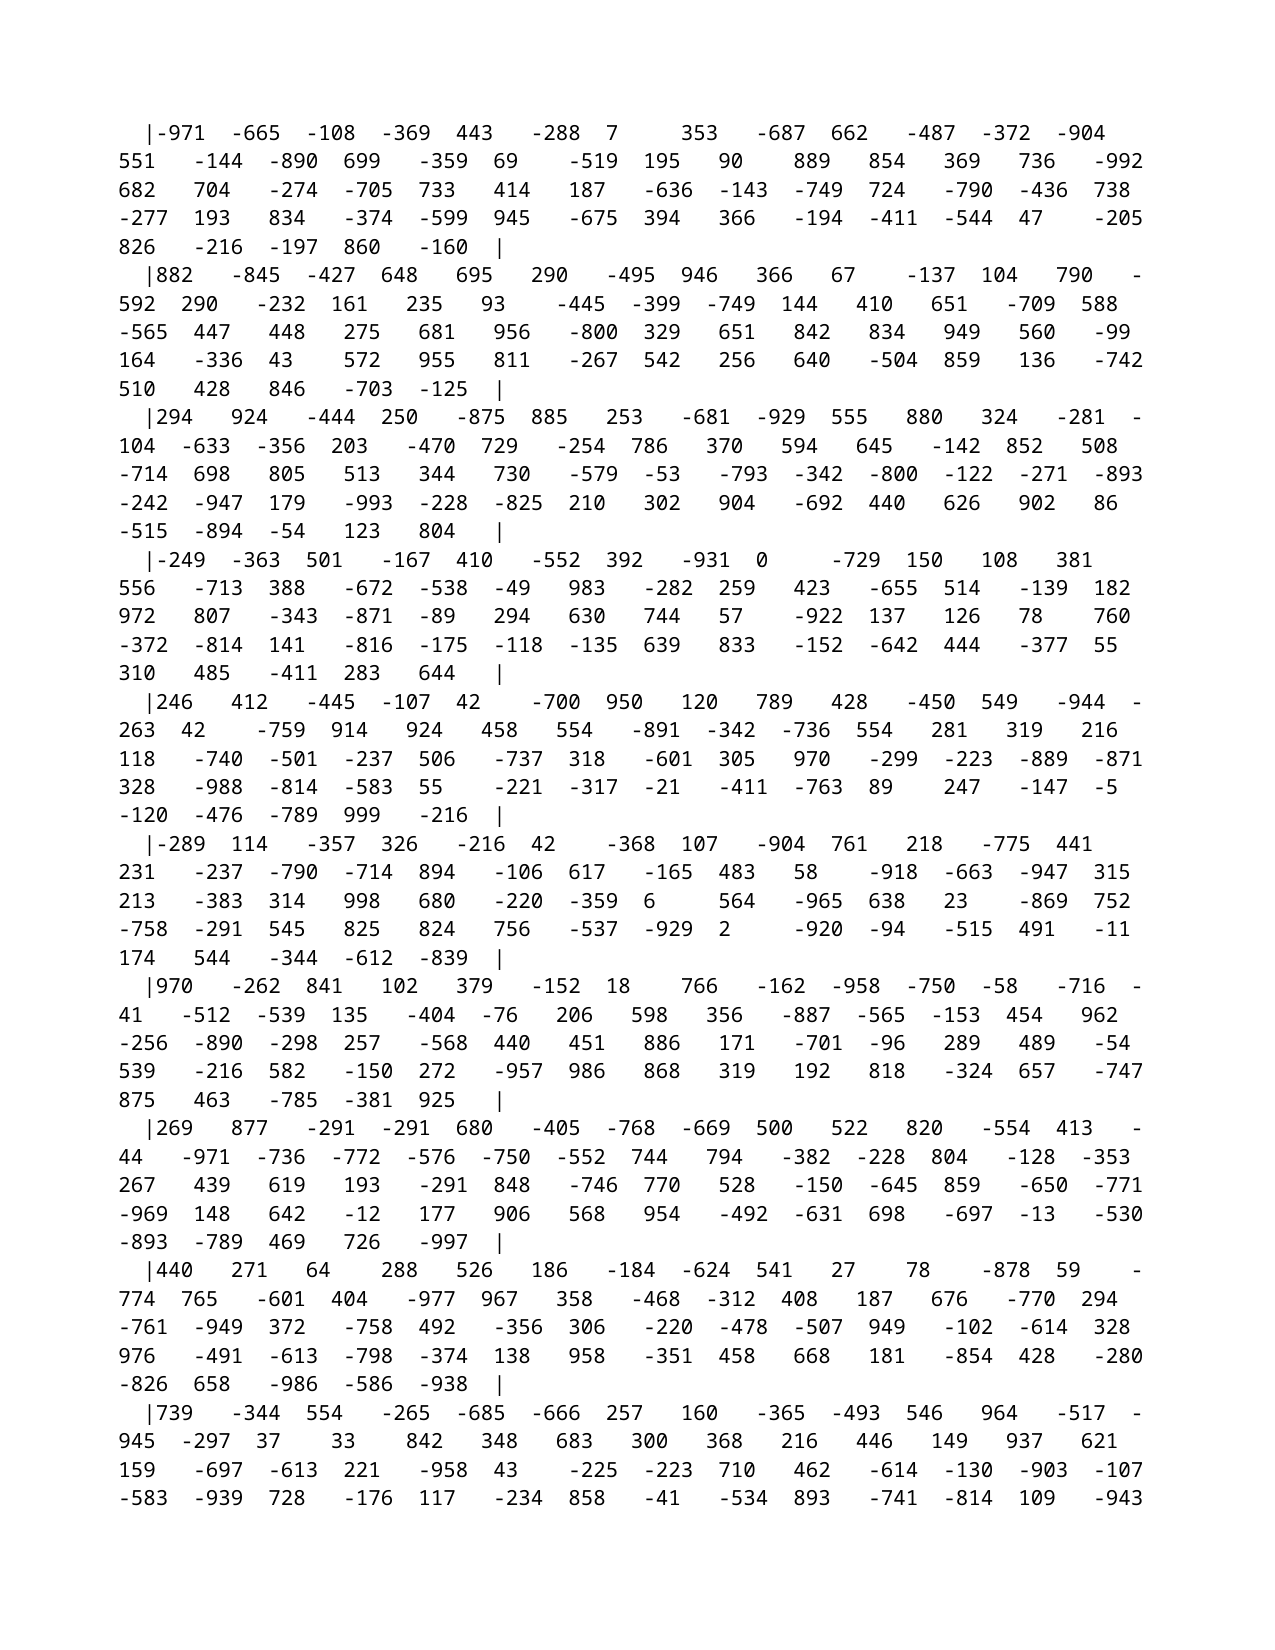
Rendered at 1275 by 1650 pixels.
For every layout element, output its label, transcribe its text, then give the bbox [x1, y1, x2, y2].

text |440 271 64 288 526 186 -184 -624 541 27 78 -878 59 -774 765 -601 404 -977 967 358 -468 -312 408 187 676 -770 294 -761 -949 372 -758 492 -356 306 -220 -478 -507 949 -102 -614 328 976 -491 -613 -798 -374 138 958 -351 458 668 181 -854 428 -280 -826 658 -986 -586 -938 | [118, 1256, 1157, 1398]
text |269 877 -291 -291 680 -405 -768 -669 500 522 820 -554 413 -44 -971 -736 -772 -576 -750 -552 744 794 -382 -228 804 -128 -353 267 439 619 193 -291 848 -746 770 528 -150 -645 859 -650 -771 -969 148 642 -12 177 906 568 954 -492 -631 698 -697 -13 -530 -893 -789 469 726 -997 | [118, 1113, 1157, 1256]
text |246 412 -445 -107 42 -700 950 120 789 428 -450 549 -944 -263 42 -759 914 924 458 554 -891 -342 -736 554 281 319 216 118 -740 -501 -237 506 -737 318 -601 305 970 -299 -223 -889 -871 328 -988 -814 -583 55 -221 -317 -21 -411 -763 89 247 -147 -5 -120 -476 -789 999 -216 | [118, 687, 1157, 829]
text |739 -344 554 -265 -685 -666 257 160 -365 -493 546 964 -517 -945 -297 37 33 842 348 683 300 368 216 446 149 937 621 159 -697 -613 221 -958 43 -225 -223 710 462 -614 -130 -903 -107 -583 -939 728 -176 117 -234 858 -41 -534 893 -741 -814 109 -943 [118, 1398, 1157, 1512]
text |882 -845 -427 648 695 290 -495 946 366 67 -137 104 790 -592 290 -232 161 235 93 -445 -399 -749 144 410 651 -709 588 -565 447 448 275 681 956 -800 329 651 842 834 949 560 -99 164 -336 43 572 955 811 -267 542 256 640 -504 859 136 -742 510 428 846 -703 -125 | [118, 260, 1157, 402]
text |-289 114 -357 326 -216 42 -368 107 -904 761 218 -775 441 231 -237 -790 -714 894 -106 617 -165 483 58 -918 -663 -947 315 213 -383 314 998 680 -220 -359 6 564 -965 638 23 -869 752 -758 -291 545 825 824 756 -537 -929 2 -920 -94 -515 491 -11 174 544 -344 -612 -839 | [118, 829, 1157, 971]
text |-971 -665 -108 -369 443 -288 7 353 -687 662 -487 -372 -904 551 -144 -890 699 -359 69 -519 195 90 889 854 369 736 -992 682 704 -274 -705 733 414 187 -636 -143 -749 724 -790 -436 738 -277 193 834 -374 -599 945 -675 394 366 -194 -411 -544 47 -205 826 -216 -197 860 -160 | [118, 118, 1157, 260]
text |294 924 -444 250 -875 885 253 -681 -929 555 880 324 -281 -104 -633 -356 203 -470 729 -254 786 370 594 645 -142 852 508 -714 698 805 513 344 730 -579 -53 -793 -342 -800 -122 -271 -893 -242 -947 179 -993 -228 -825 210 302 904 -692 440 626 902 86 -515 -894 -54 123 804 | [118, 402, 1157, 545]
text |970 -262 841 102 379 -152 18 766 -162 -958 -750 -58 -716 -41 -512 -539 135 -404 -76 206 598 356 -887 -565 -153 454 962 -256 -890 -298 257 -568 440 451 886 171 -701 -96 289 489 -54 539 -216 582 -150 272 -957 986 868 319 192 818 -324 657 -747 875 463 -785 -381 925 | [118, 971, 1157, 1113]
text |-249 -363 501 -167 410 -552 392 -931 0 -729 150 108 381 556 -713 388 -672 -538 -49 983 -282 259 423 -655 514 -139 182 972 807 -343 -871 -89 294 630 744 57 -922 137 126 78 760 -372 -814 141 -816 -175 -118 -135 639 833 -152 -642 444 -377 55 310 485 -411 283 644 | [118, 545, 1157, 687]
